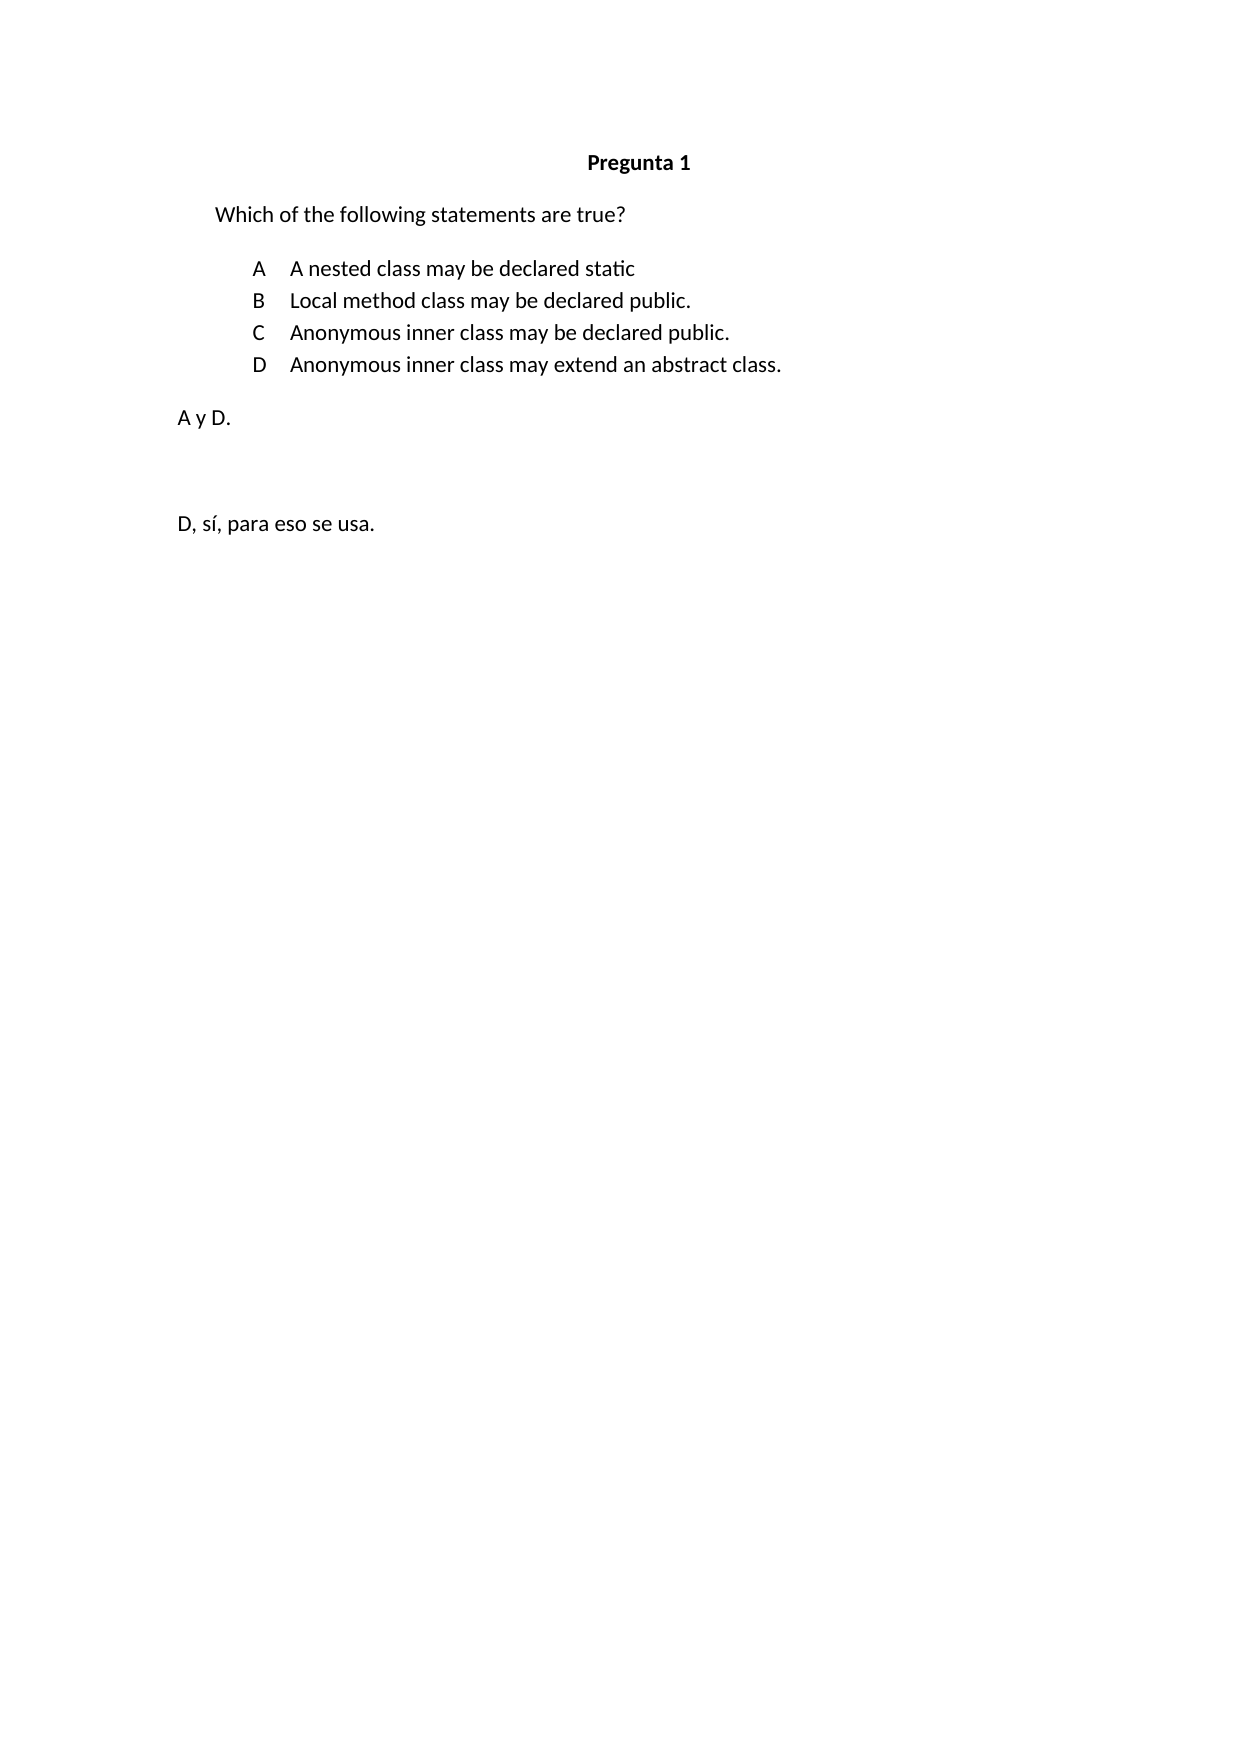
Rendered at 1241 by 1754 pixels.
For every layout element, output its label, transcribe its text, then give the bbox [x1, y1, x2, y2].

list Local method class may be declared public. [252, 286, 1063, 314]
list Anonymous inner class may be declared public. [252, 318, 1063, 346]
text Pregunta 1 [215, 148, 1063, 176]
list Anonymous inner class may extend an abstract class. [252, 350, 1063, 378]
list A nested class may be declared static [252, 254, 1063, 282]
text A y D. [177, 403, 1063, 431]
text Which of the following statements are true? [177, 201, 1063, 229]
text D, sí, para eso se usa. [177, 509, 1063, 537]
